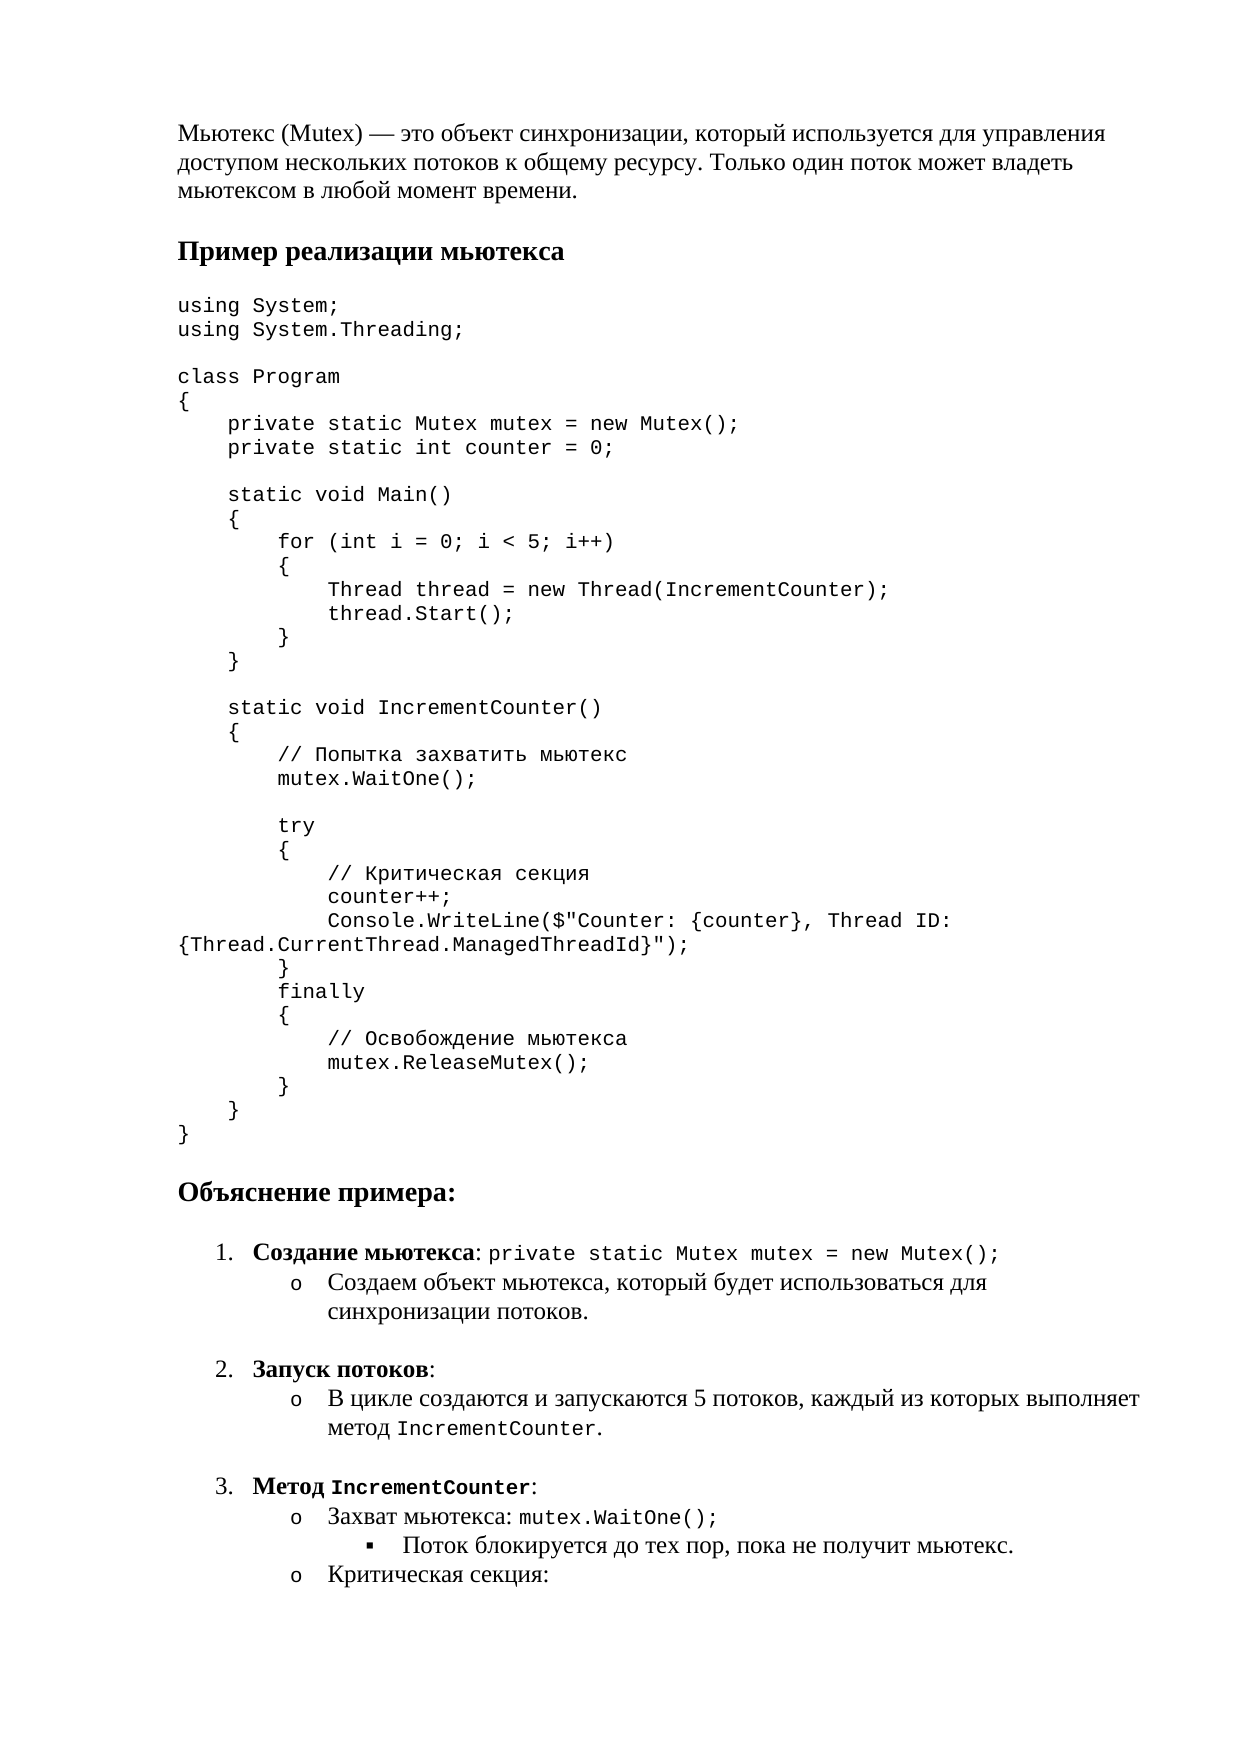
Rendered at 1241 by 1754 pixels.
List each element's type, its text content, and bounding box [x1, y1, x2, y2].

text { [177, 839, 1152, 863]
text mutex.ReleaseMutex(); [177, 1052, 1152, 1075]
list Запуск потоков: [215, 1354, 1152, 1383]
list В цикле создаются и запускаются 5 потоков, каждый из которых выполняет метод IncrementCounter. [290, 1383, 1152, 1442]
text } [177, 650, 1152, 673]
text { [177, 721, 1152, 744]
text { [177, 1004, 1152, 1028]
list Критическая секция: [290, 1559, 1152, 1589]
text { [177, 555, 1152, 579]
list Метод IncrementCounter: [215, 1471, 1152, 1501]
text // Освобождение мьютекса [177, 1028, 1152, 1052]
text thread.Start(); [177, 602, 1152, 626]
text for (int i = 0; i < 5; i++) [177, 532, 1152, 555]
text mutex.WaitOne(); [177, 768, 1152, 792]
text using System; [177, 295, 1152, 319]
text static void IncrementCounter() [177, 697, 1152, 721]
list Захват мьютекса: mutex.WaitOne(); [290, 1501, 1152, 1530]
text counter++; [177, 886, 1152, 910]
list Создание мьютекса: private static Mutex mutex = new Mutex(); [215, 1237, 1152, 1267]
text Console.WriteLine($"Counter: {counter}, Thread ID: {Thread.CurrentThread.ManagedThreadId}"); [177, 910, 1152, 957]
text // Критическая секция [177, 863, 1152, 886]
text try [177, 815, 1152, 839]
subtitle Пример реализации мьютекса [177, 233, 1152, 266]
text } [177, 1075, 1152, 1099]
text static void Main() [177, 484, 1152, 508]
text finally [177, 981, 1152, 1004]
text } [177, 1099, 1152, 1123]
list Создаем объект мьютекса, который будет использоваться для синхронизации потоков. [290, 1267, 1152, 1325]
text Thread thread = new Thread(IncrementCounter); [177, 579, 1152, 602]
subtitle Объяснение примера: [177, 1176, 1152, 1208]
text using System.Threading; [177, 319, 1152, 342]
text Мьютекс (Mutex) — это объект синхронизации, который используется для управления доступом нескольких потоков к общему ресурсу. Только один поток может владеть мьютексом в любой момент времени. [177, 118, 1152, 204]
text { [177, 508, 1152, 532]
text private static int counter = 0; [177, 437, 1152, 461]
text // Попытка захватить мьютекс [177, 744, 1152, 768]
text private static Mutex mutex = new Mutex(); [177, 413, 1152, 437]
text } [177, 1123, 1152, 1146]
text { [177, 390, 1152, 413]
text } [177, 957, 1152, 981]
text } [177, 626, 1152, 650]
text class Program [177, 366, 1152, 390]
list Поток блокируется до тех пор, пока не получит мьютекс. [365, 1530, 1152, 1559]
